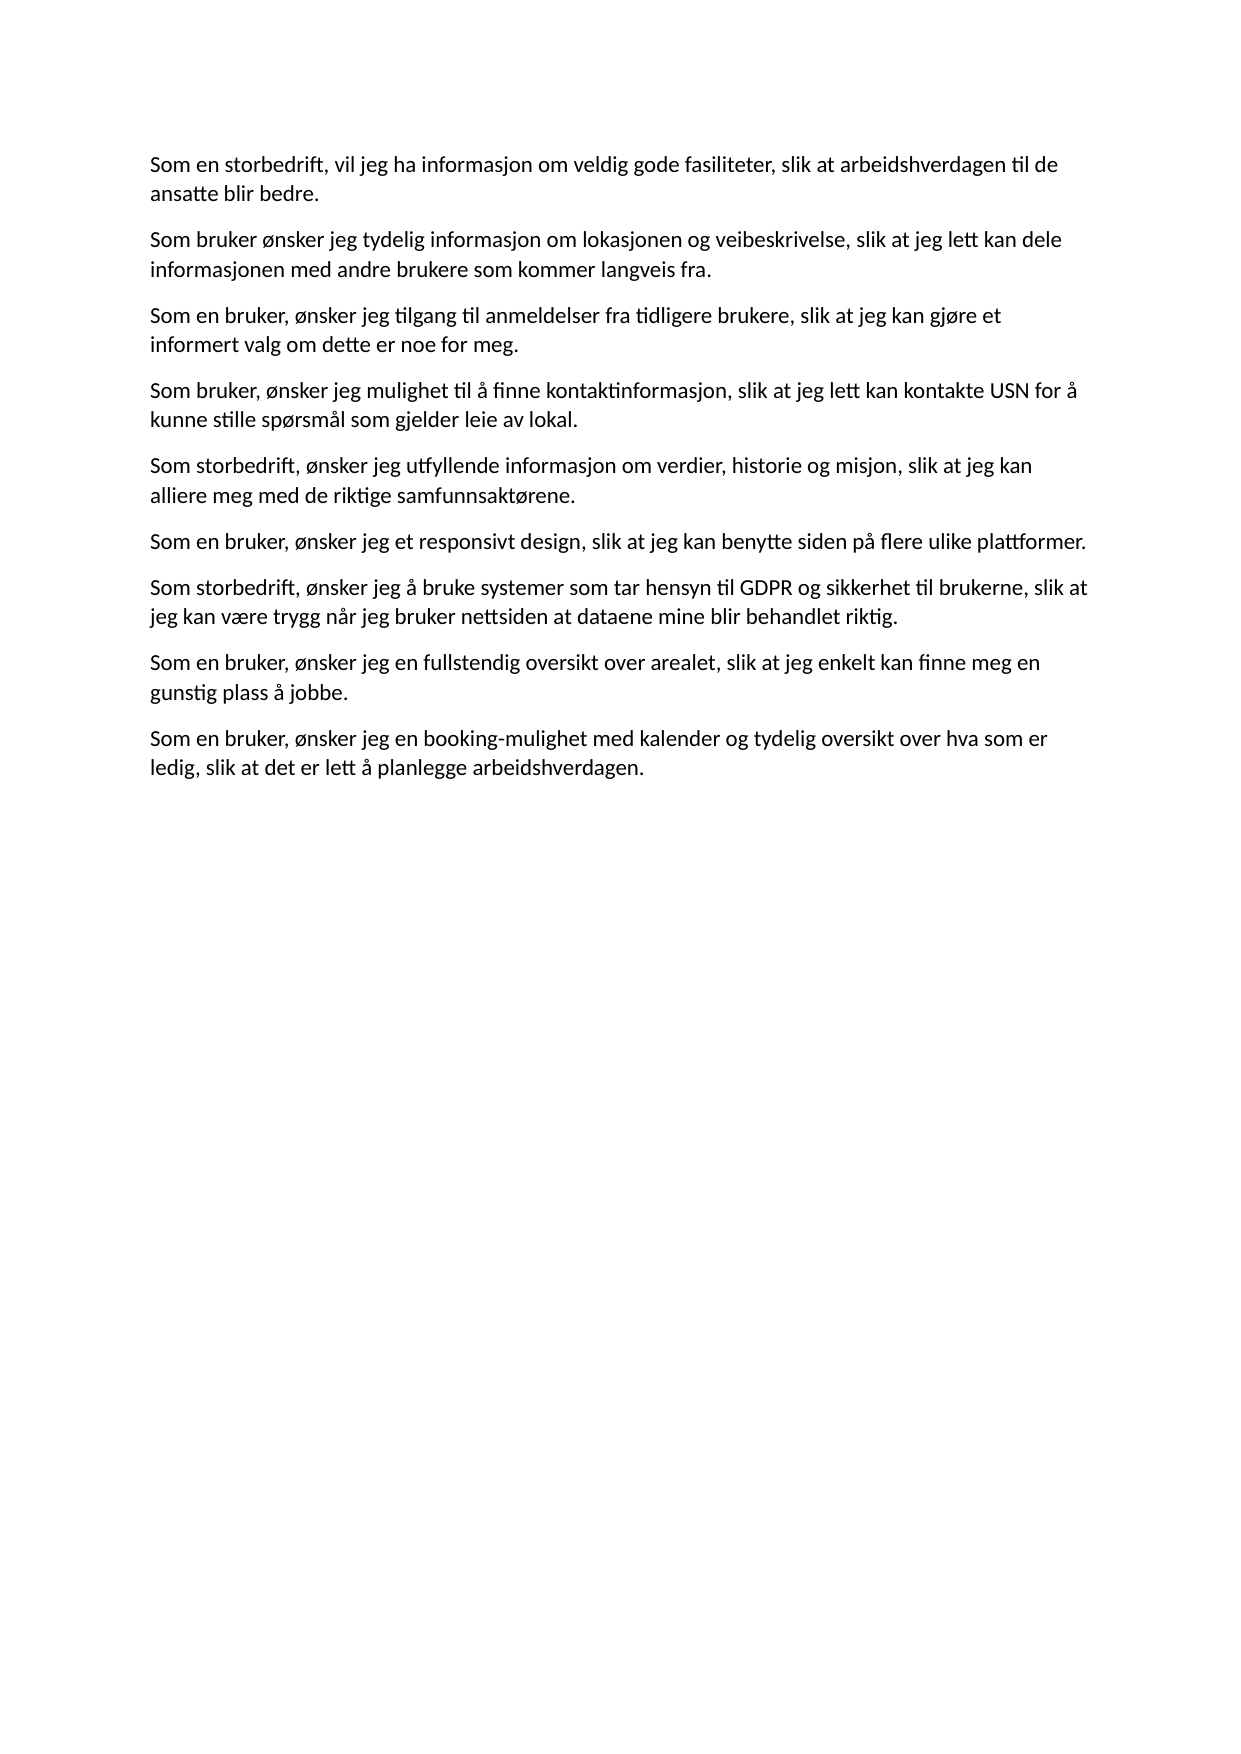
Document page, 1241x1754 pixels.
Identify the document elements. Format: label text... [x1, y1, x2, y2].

text Som storbedrift, ønsker jeg å bruke systemer som tar hensyn til GDPR og sikkerhet til brukerne, slik at jeg kan være trygg når jeg bruker nettsiden at dataene mine blir behandlet riktig. [150, 573, 1090, 631]
text Som en bruker, ønsker jeg en fullstendig oversikt over arealet, slik at jeg enkelt kan finne meg en gunstig plass å jobbe. [150, 648, 1090, 706]
text Som en bruker, ønsker jeg et responsivt design, slik at jeg kan benytte siden på flere ulike plattformer. [150, 527, 1090, 555]
text Som bruker ønsker jeg tydelig informasjon om lokasjonen og veibeskrivelse, slik at jeg lett kan dele informasjonen med andre brukere som kommer langveis fra. [150, 225, 1090, 283]
text Som bruker, ønsker jeg mulighet til å finne kontaktinformasjon, slik at jeg lett kan kontakte USN for å kunne stille spørsmål som gjelder leie av lokal. [150, 376, 1090, 434]
text Som en storbedrift, vil jeg ha informasjon om veldig gode fasiliteter, slik at arbeidshverdagen til de ansatte blir bedre. [150, 150, 1090, 207]
text Som en bruker, ønsker jeg en booking-mulighet med kalender og tydelig oversikt over hva som er ledig, slik at det er lett å planlegge arbeidshverdagen. [150, 724, 1090, 781]
text Som storbedrift, ønsker jeg utfyllende informasjon om verdier, historie og misjon, slik at jeg kan alliere meg med de riktige samfunnsaktørene. [150, 452, 1090, 509]
text Som en bruker, ønsker jeg tilgang til anmeldelser fra tidligere brukere, slik at jeg kan gjøre et informert valg om dette er noe for meg. [150, 301, 1090, 358]
